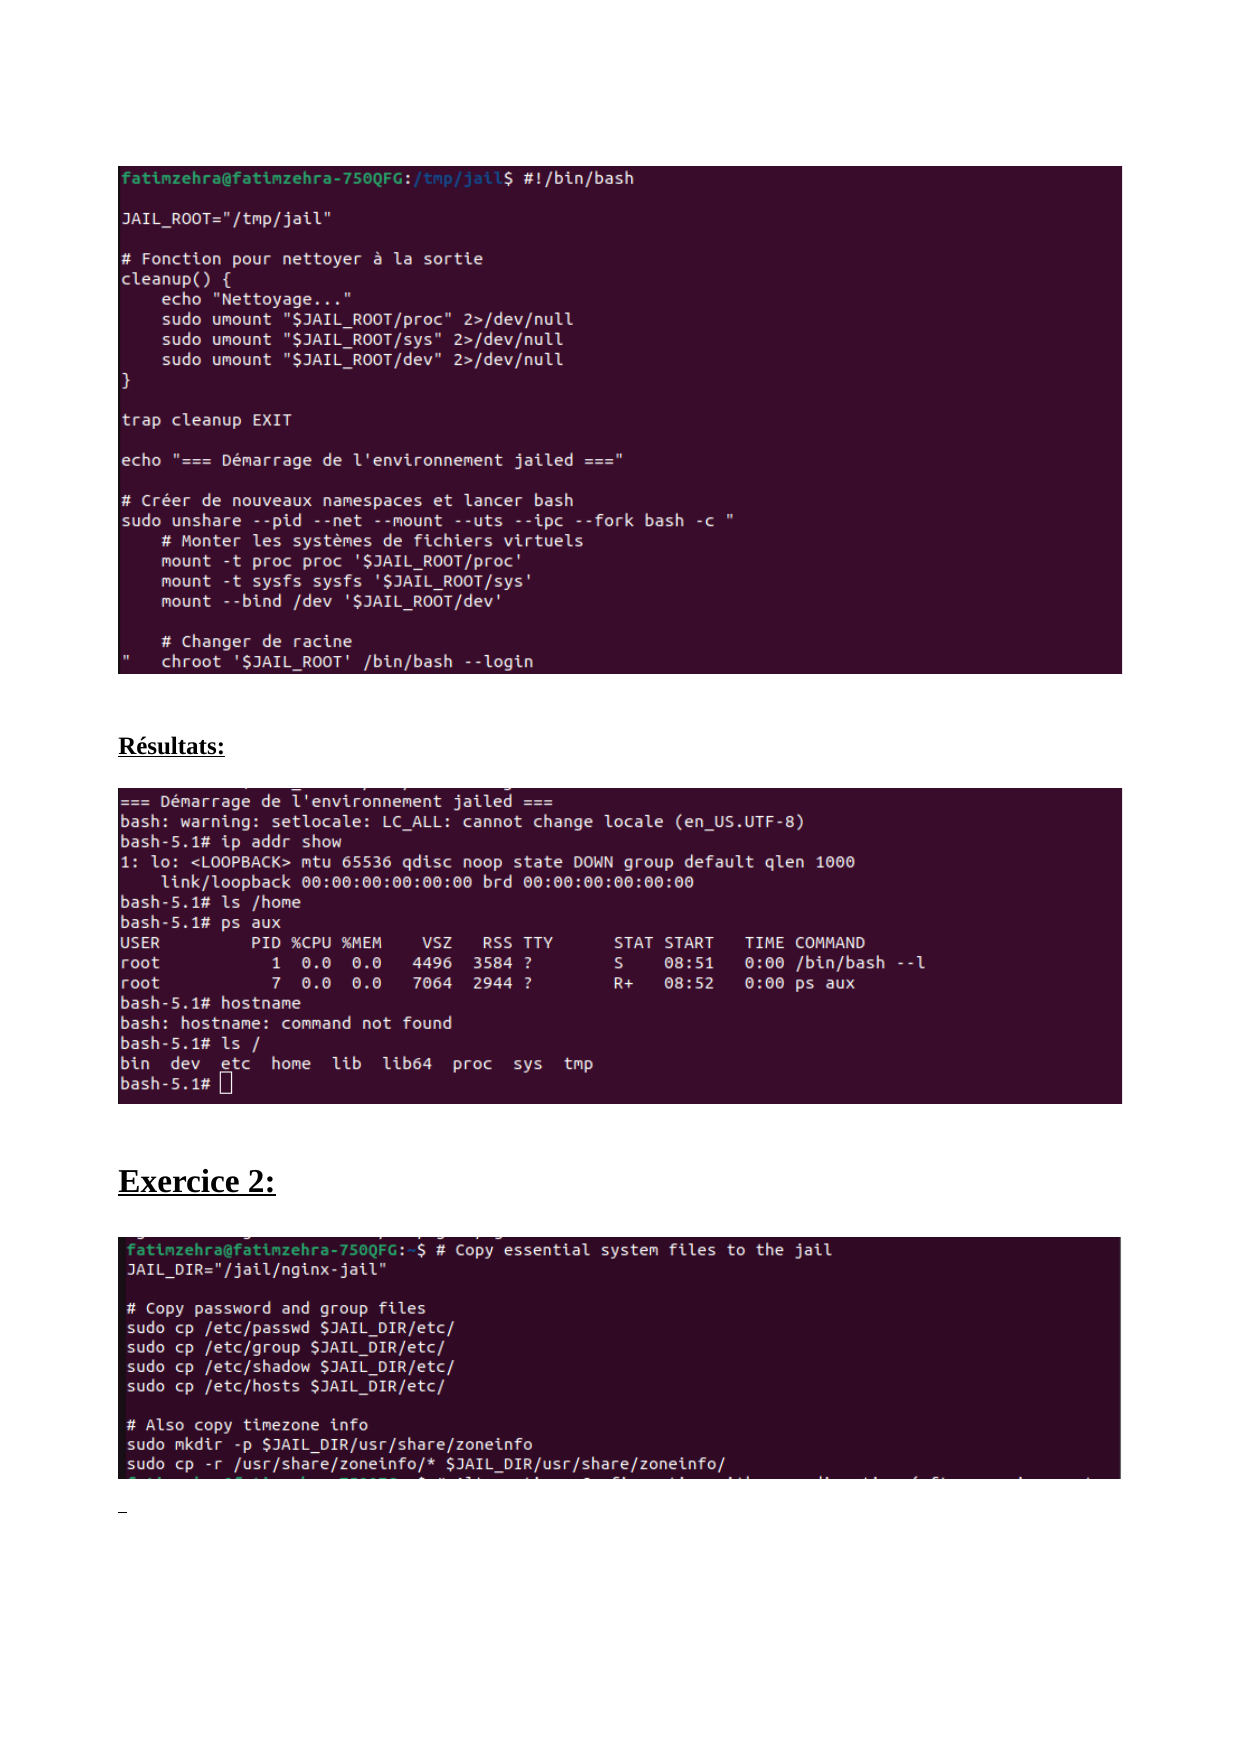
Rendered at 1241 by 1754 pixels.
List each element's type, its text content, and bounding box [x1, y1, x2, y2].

picture [118, 788, 1123, 1104]
text Exercice 2: [118, 1161, 1122, 1199]
picture [118, 1237, 1123, 1479]
text Résultats: [118, 731, 1122, 760]
picture [118, 166, 1123, 674]
